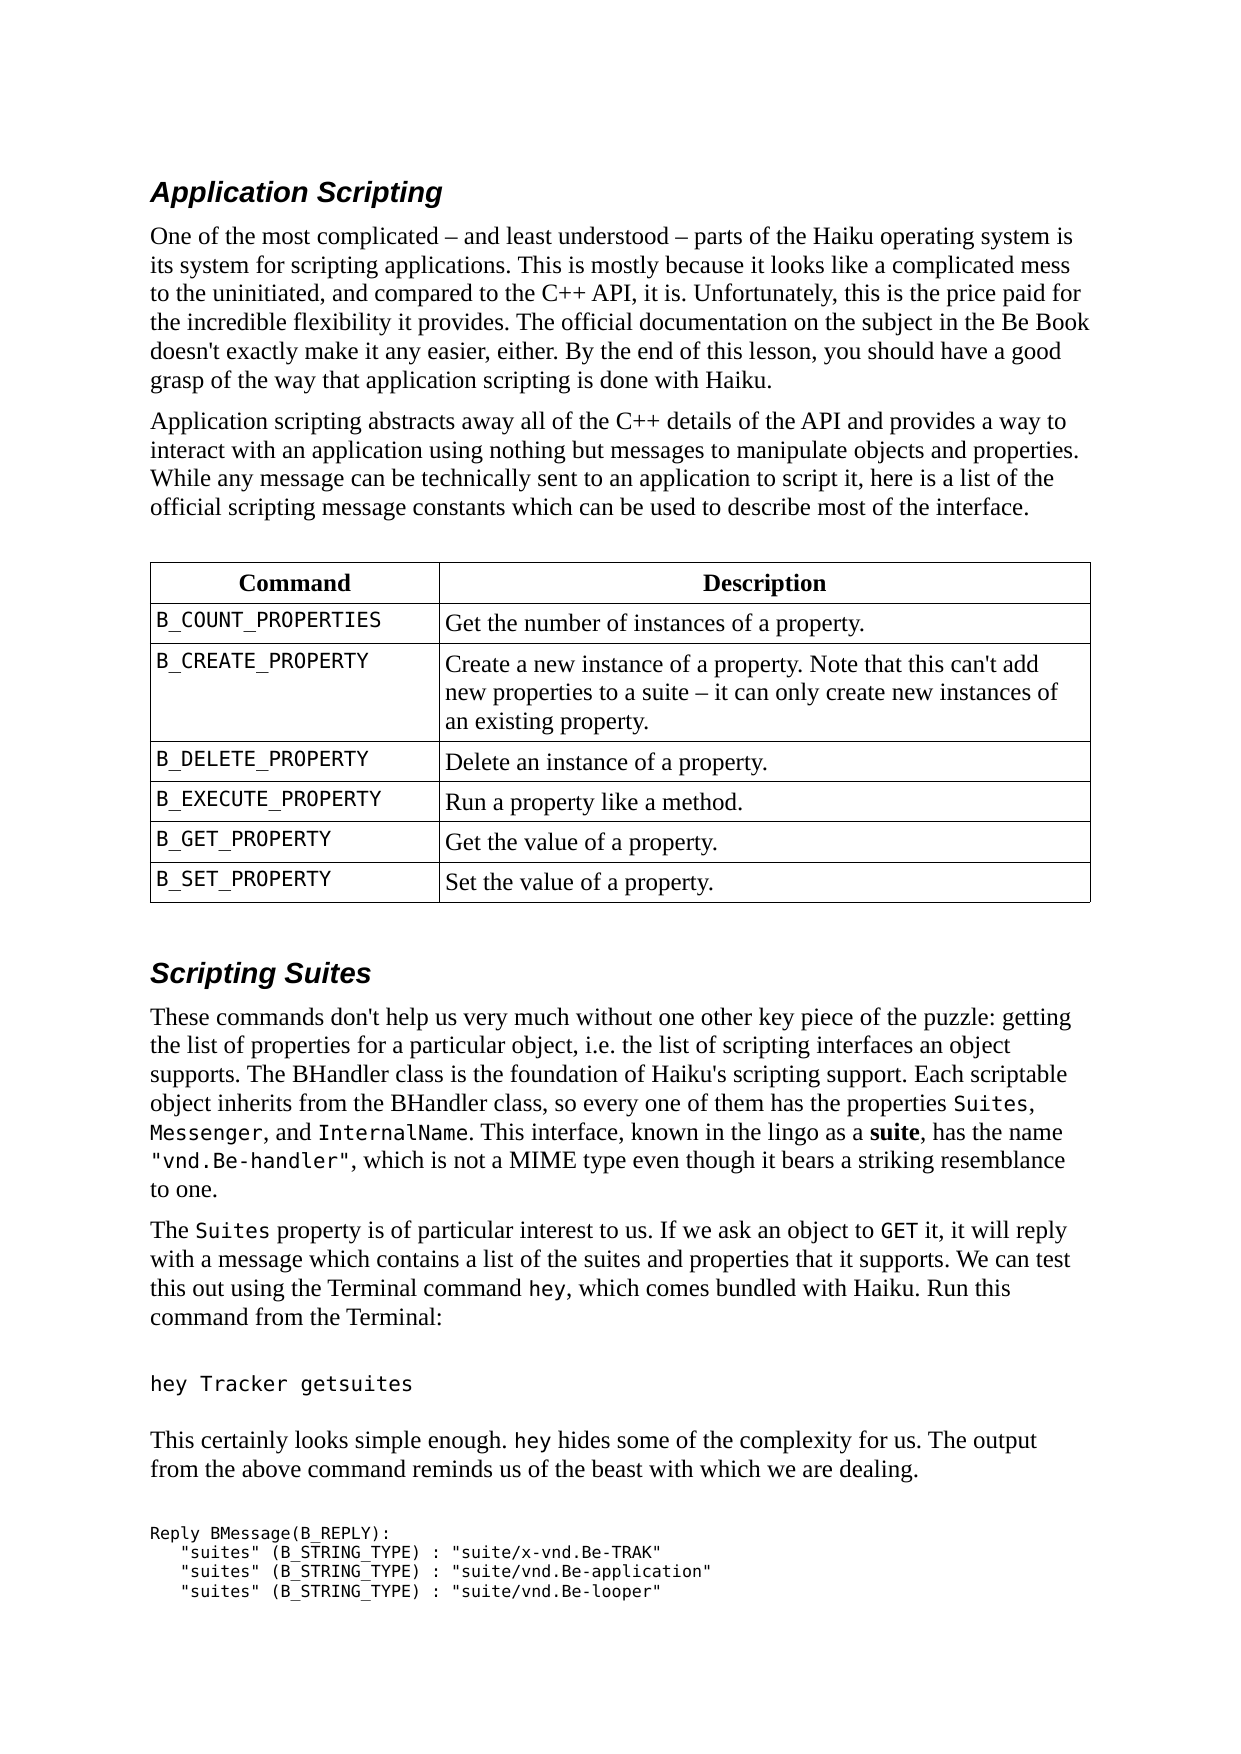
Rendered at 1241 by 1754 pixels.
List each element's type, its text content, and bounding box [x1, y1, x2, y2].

text Application scripting abstracts away all of the C++ details of the API and provides a way to interact with an application using nothing but messages to manipulate objects and properties. While any message can be technically sent to an application to script it, here is a list of the official scripting message constants which can be used to describe most of the interface. [150, 406, 1090, 521]
text The Suites property is of particular interest to us. If we ask an object to GET it, it will reply with a message which contains a list of the suites and properties that it supports. We can test this out using the Terminal command hey, which comes bundled with Haiku. Run this command from the Terminal: [150, 1216, 1090, 1331]
subtitle Scripting Suites [150, 956, 1090, 989]
table_cell Get the number of instances of a property. [440, 604, 1090, 643]
text Reply BMessage(B_REPLY): [150, 1524, 1090, 1543]
table_cell Set the value of a property. [440, 863, 1090, 902]
text "suites" (B_STRING_TYPE) : "suite/vnd.Be-application" [150, 1562, 1090, 1582]
table_cell B_DELETE_PROPERTY [151, 742, 439, 781]
table_header Command [151, 563, 439, 603]
table_cell B_EXECUTE_PROPERTY [151, 782, 439, 821]
table_cell Run a property like a method. [440, 782, 1090, 821]
text These commands don't help us very much without one other key piece of the puzzle: getting the list of properties for a particular object, i.e. the list of scripting interfaces an object supports. The BHandler class is the foundation of Haiku's scripting support. Each scriptable object inherits from the BHandler class, so every one of them has the properties Suites, Messenger, and InternalName. This interface, known in the lingo as a suite, has the name "vnd.Be-handler", which is not a MIME type even though it bears a striking resemblance to one. [150, 1002, 1090, 1203]
text hey Tracker getsuites [150, 1372, 1090, 1396]
text This certainly looks simple enough. hey hides some of the complexity for us. The output from the above command reminds us of the beast with which we are dealing. [150, 1425, 1090, 1482]
table_cell Delete an instance of a property. [440, 742, 1090, 781]
table_cell B_GET_PROPERTY [151, 822, 439, 862]
table_cell B_SET_PROPERTY [151, 863, 439, 902]
table_cell Create a new instance of a property. Note that this can't add new properties to a suite – it can only create new instances of an existing property. [440, 644, 1090, 741]
table_header Description [440, 563, 1090, 603]
subtitle Application Scripting [150, 175, 1090, 208]
text One of the most complicated – and least understood – parts of the Haiku operating system is its system for scripting applications. This is mostly because it looks like a complicated mess to the uninitiated, and compared to the C++ API, it is. Unfortunately, this is the price paid for the incredible flexibility it provides. The official documentation on the subject in the Be Book doesn't exactly make it any easier, either. By the end of this lesson, you should have a good grasp of the way that application scripting is done with Haiku. [150, 221, 1090, 393]
table_cell B_CREATE_PROPERTY [151, 644, 439, 741]
text "suites" (B_STRING_TYPE) : "suite/x-vnd.Be-TRAK" [150, 1543, 1090, 1562]
table_cell B_COUNT_PROPERTIES [151, 604, 439, 643]
text "suites" (B_STRING_TYPE) : "suite/vnd.Be-looper" [150, 1582, 1090, 1601]
table_cell Get the value of a property. [440, 822, 1090, 862]
